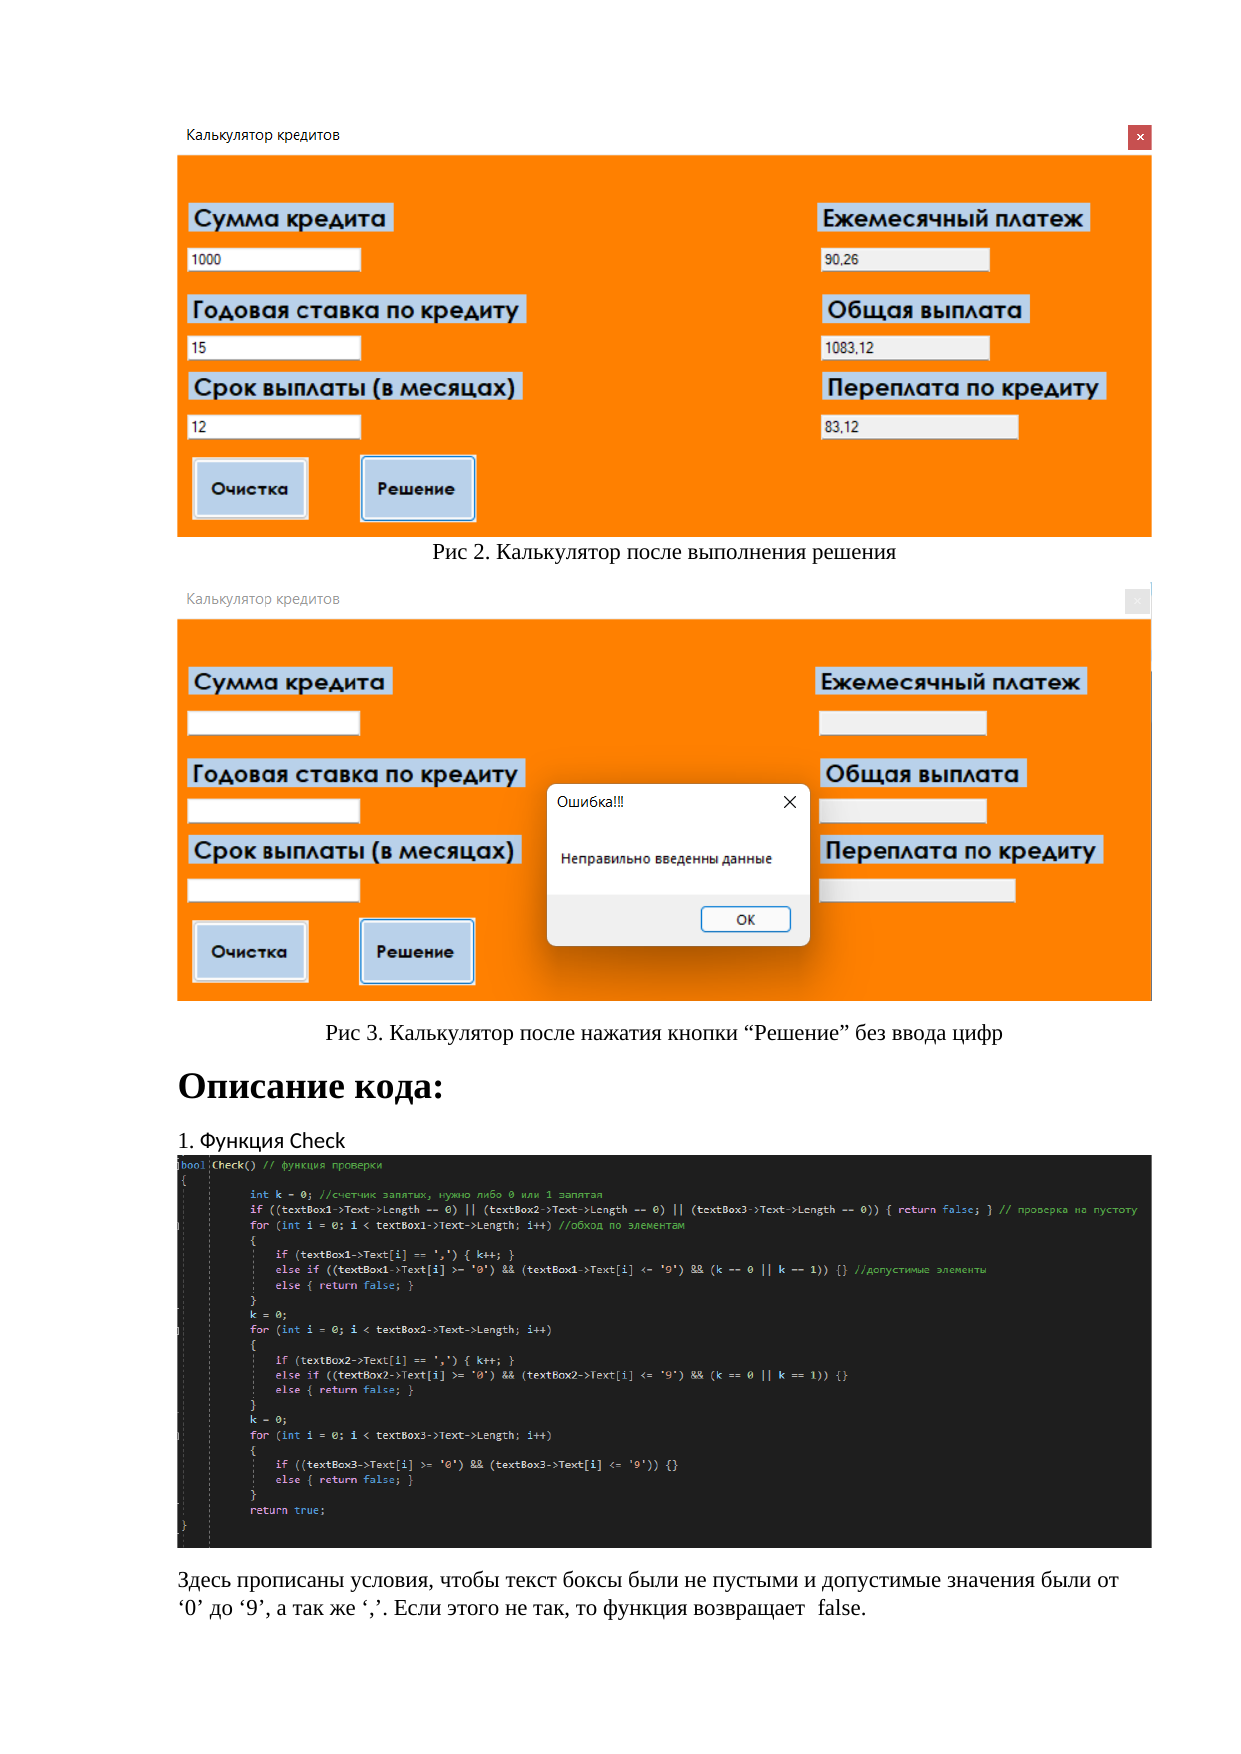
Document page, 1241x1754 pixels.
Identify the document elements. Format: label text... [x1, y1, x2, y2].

text Рис 3. Калькулятор после нажатия кнопки “Решение” без ввода цифр [177, 1019, 1152, 1045]
text 1. Функция Check [177, 1126, 1152, 1155]
text Здесь прописаны условия, чтобы текст боксы были не пустыми и допустимые значения были от ‘0’ до ‘9’, а так же ‘,’. Если этого не так, то функция возвращает false. [177, 1566, 1152, 1620]
picture [177, 118, 1152, 537]
text Описание кода: [177, 1063, 1152, 1107]
text Рис 2. Калькулятор после выполнения решения [177, 537, 1152, 564]
picture [177, 1155, 1152, 1548]
picture [177, 582, 1152, 1001]
